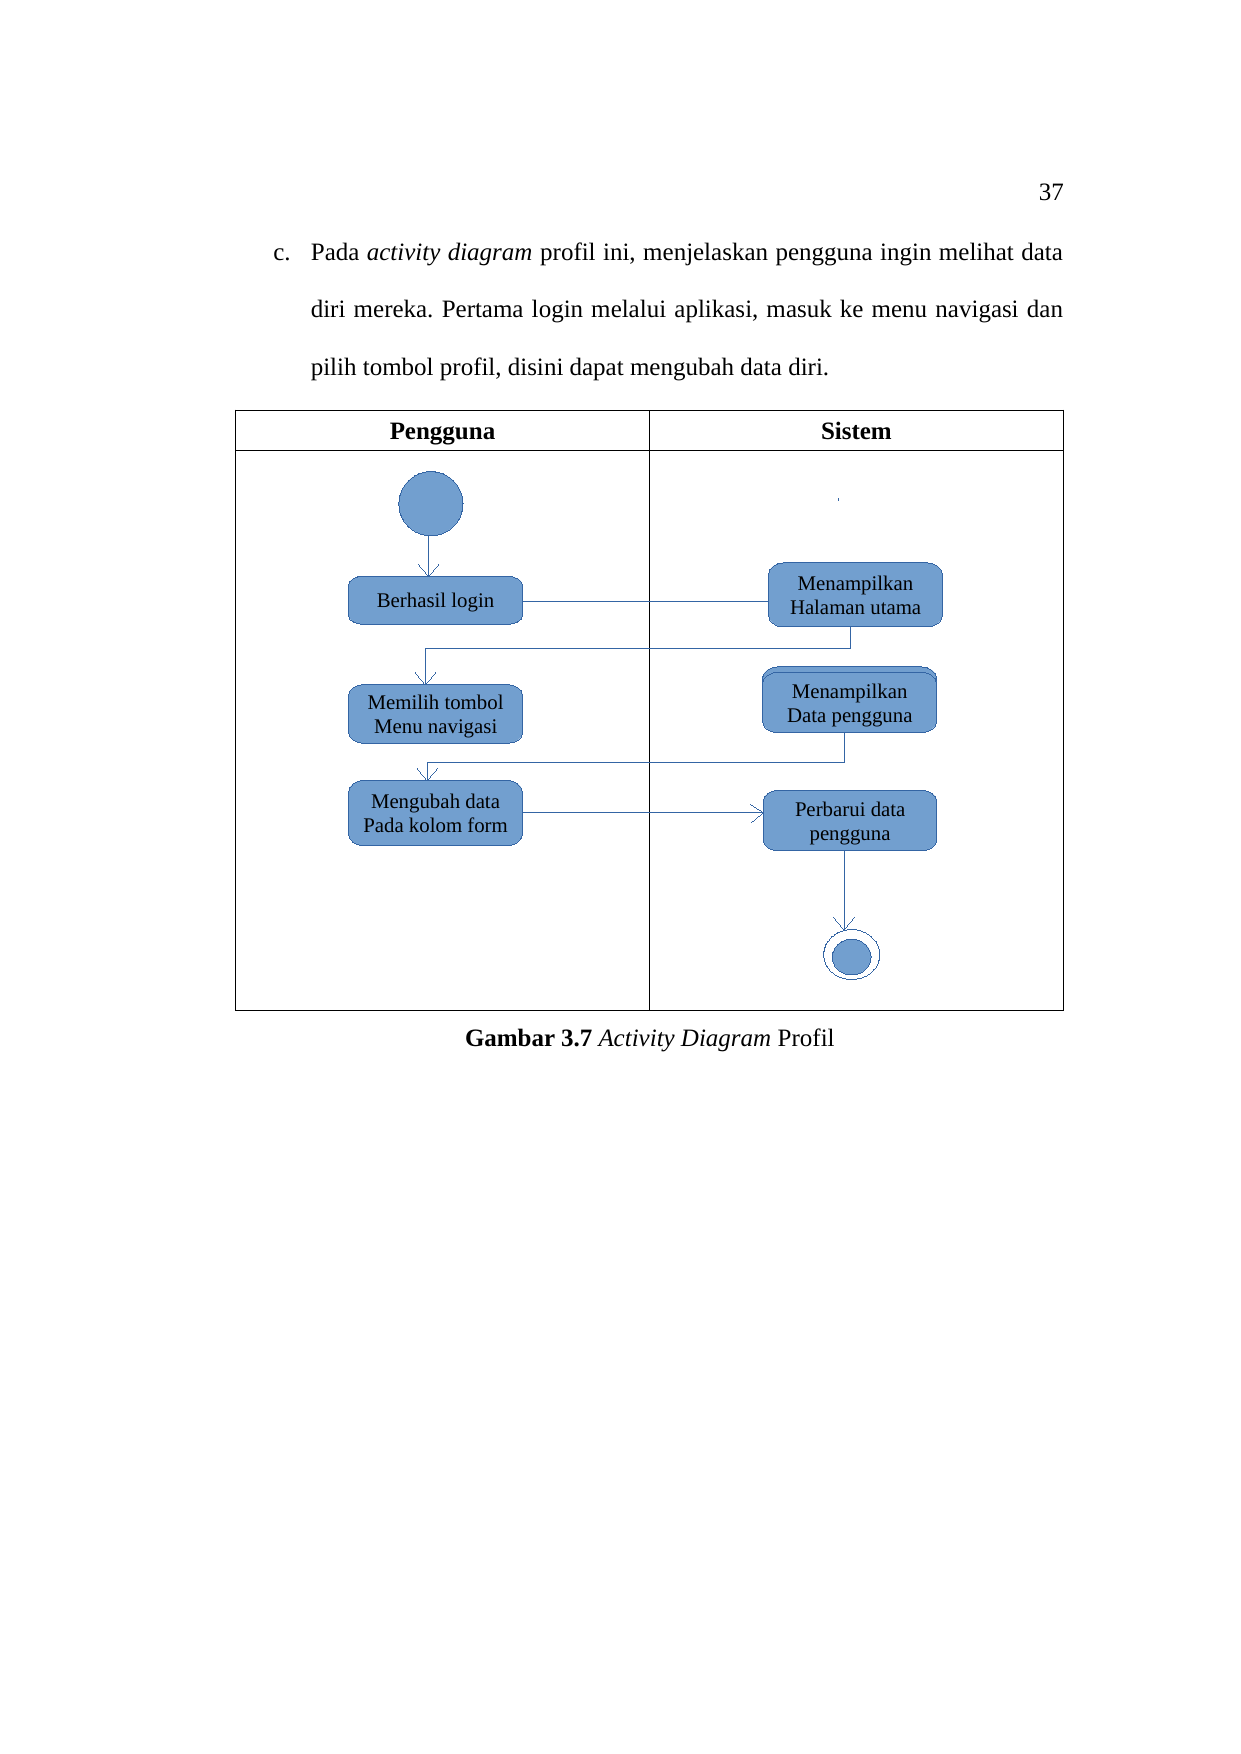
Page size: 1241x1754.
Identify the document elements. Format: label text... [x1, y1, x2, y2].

table_cell [650, 602, 850, 648]
list Pada activity diagram profil ini, menjelaskan pengguna ingin melihat data diri mereka. Pertama login melalui aplikasi, masuk ke menu navigasi dan pilih tombol profil, disini dapat mengubah data diri. [273, 237, 1063, 381]
text Gambar 3.7 Activity Diagram Profil [236, 1023, 1063, 1052]
table_header Sistem [650, 411, 1063, 450]
table_cell [428, 763, 649, 812]
table_header Pengguna [236, 411, 649, 450]
table_cell [650, 451, 1063, 1010]
table_cell [236, 451, 649, 1010]
